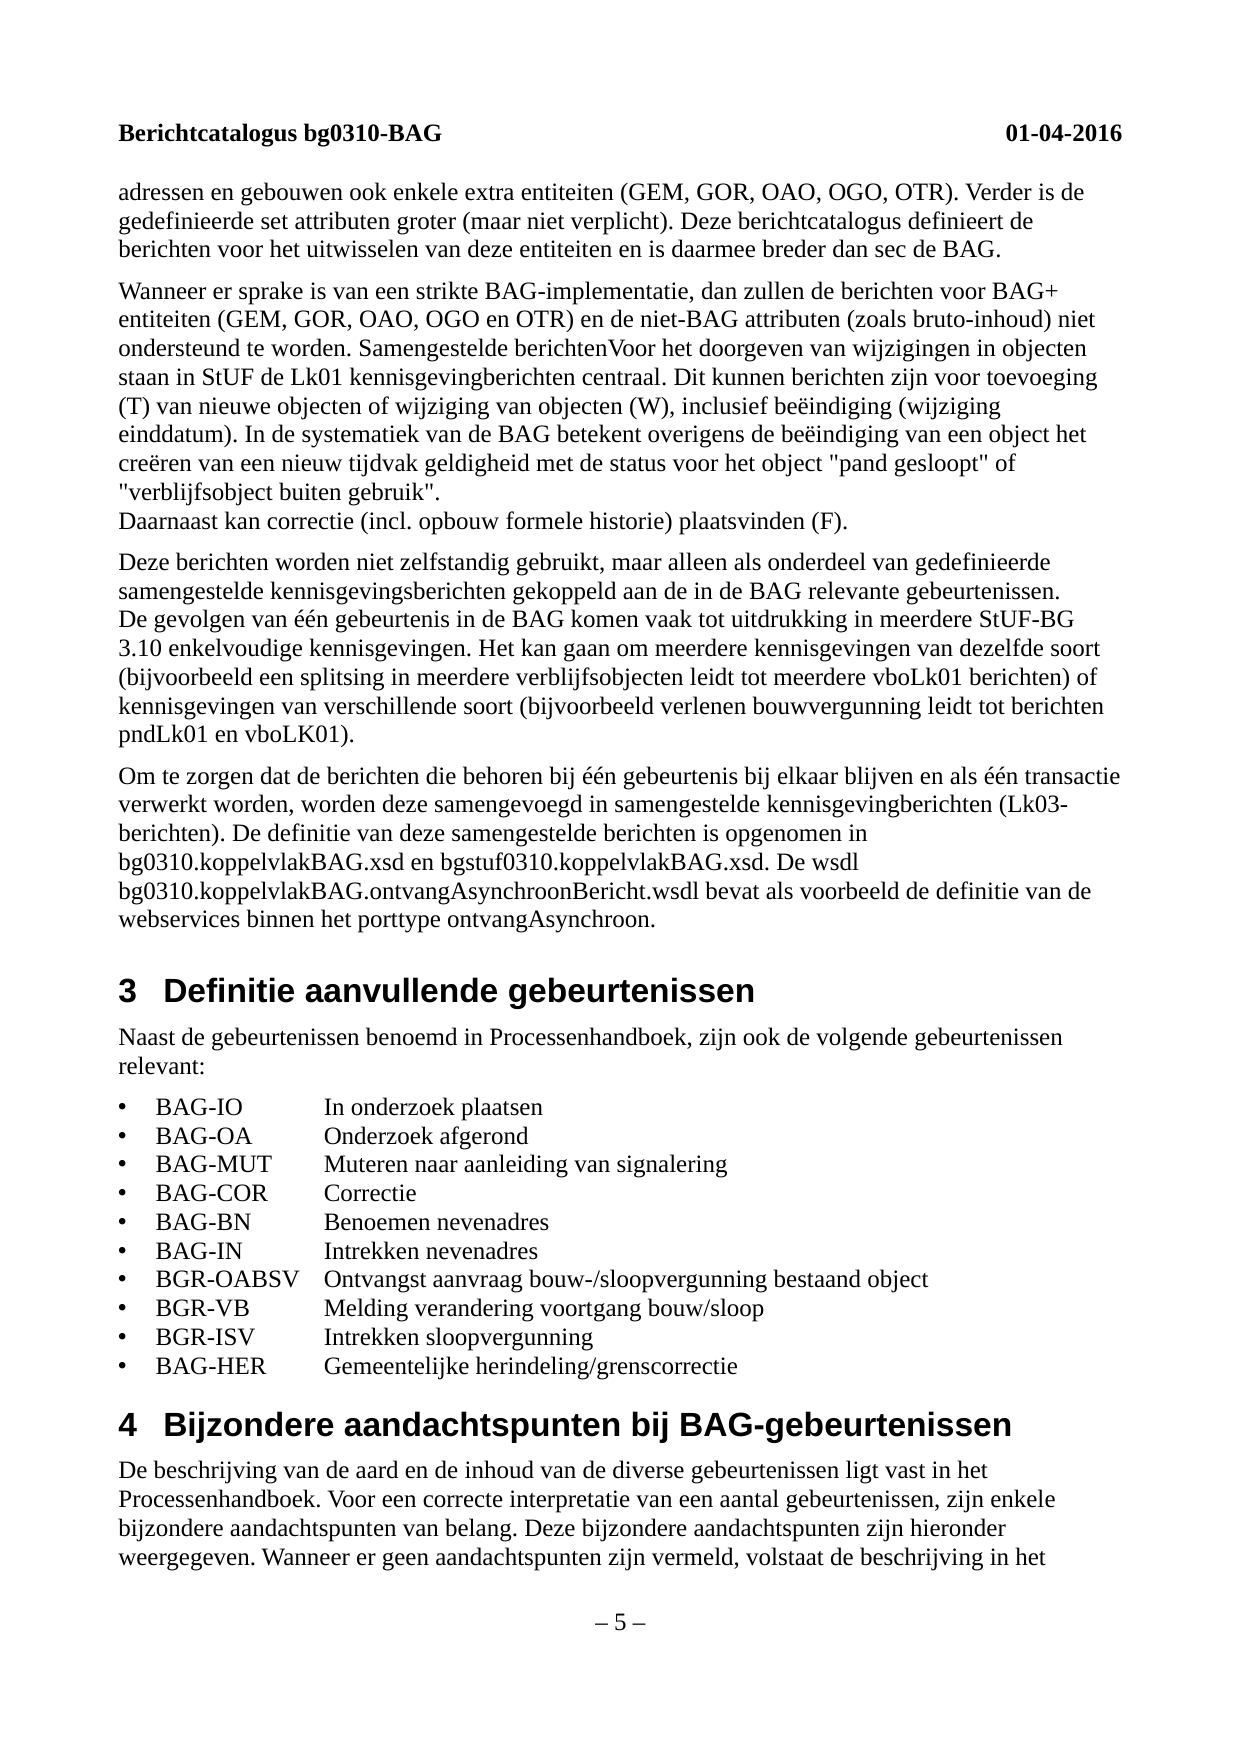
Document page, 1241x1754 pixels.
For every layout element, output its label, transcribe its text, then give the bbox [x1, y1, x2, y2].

list BAG-OA Onderzoek afgerond [118, 1121, 1122, 1149]
list BGR-ISV Intrekken sloopvergunning [118, 1322, 1122, 1351]
text adressen en gebouwen ook enkele extra entiteiten (GEM, GOR, OAO, OGO, OTR). Verder is de gedefinieerde set attributen groter (maar niet verplicht). Deze berichtcatalogus definieert de berichten voor het uitwisselen van deze entiteiten en is daarmee breder dan sec de BAG. [118, 177, 1122, 263]
subtitle Bijzondere aandachtspunten bij BAG-gebeurtenissen [118, 1404, 1122, 1443]
list BGR-OABSV Ontvangst aanvraag bouw-/sloopvergunning bestaand object [118, 1264, 1122, 1293]
text Naast de gebeurtenissen benoemd in Processenhandboek, zijn ook de volgende gebeurtenissen relevant: [118, 1022, 1122, 1079]
list BGR-VB Melding verandering voortgang bouw/sloop [118, 1293, 1122, 1322]
text De beschrijving van de aard en de inhoud van de diverse gebeurtenissen ligt vast in het Processenhandboek. Voor een correcte interpretatie van een aantal gebeurtenissen, zijn enkele bijzondere aandachtspunten van belang. Deze bijzondere aandachtspunten zijn hieronder weergegeven. Wanneer er geen aandachtspunten zijn vermeld, volstaat de beschrijving in het [118, 1456, 1122, 1571]
text Om te zorgen dat de berichten die behoren bij één gebeurtenis bij elkaar blijven en als één transactie verwerkt worden, worden deze samengevoegd in samengestelde kennisgevingberichten (Lk03-berichten). De definitie van deze samengestelde berichten is opgenomen in bg0310.koppelvlakBAG.xsd en bgstuf0310.koppelvlakBAG.xsd. De wsdl bg0310.koppelvlakBAG.ontvangAsynchroonBericht.wsdl bevat als voorbeeld de definitie van de webservices binnen het porttype ontvangAsynchroon. [118, 761, 1122, 933]
list BAG-BN Benoemen nevenadres [118, 1207, 1122, 1236]
list BAG-COR Correctie [118, 1178, 1122, 1207]
list BAG-MUT Muteren naar aanleiding van signalering [118, 1149, 1122, 1178]
list BAG-IN Intrekken nevenadres [118, 1236, 1122, 1264]
list BAG-HER Gemeentelijke herindeling/grenscorrectie [118, 1351, 1122, 1379]
list BAG-IO In onderzoek plaatsen [118, 1092, 1122, 1121]
text Wanneer er sprake is van een strikte BAG-implementatie, dan zullen de berichten voor BAG+ entiteiten (GEM, GOR, OAO, OGO en OTR) en de niet-BAG attributen (zoals bruto-inhoud) niet ondersteund te worden. Samengestelde berichtenVoor het doorgeven van wijzigingen in objecten staan in StUF de Lk01 kennisgevingberichten centraal. Dit kunnen berichten zijn voor toevoeging (T) van nieuwe objecten of wijziging van objecten (W), inclusief beëindiging (wijziging einddatum). In de systematiek van de BAG betekent overigens de beëindiging van een object het creëren van een nieuw tijdvak geldigheid met de status voor het object "pand gesloopt" of "verblijfsobject buiten gebruik". Daarnaast kan correctie (incl. opbouw formele historie) plaatsvinden (F). [118, 276, 1122, 534]
subtitle Definitie aanvullende gebeurtenissen [118, 971, 1122, 1009]
text Deze berichten worden niet zelfstandig gebruikt, maar alleen als onderdeel van gedefinieerde samengestelde kennisgevingsberichten gekoppeld aan de in de BAG relevante gebeurtenissen. De gevolgen van één gebeurtenis in de BAG komen vaak tot uitdrukking in meerdere StUF-BG 3.10 enkelvoudige kennisgevingen. Het kan gaan om meerdere kennisgevingen van dezelfde soort (bijvoorbeeld een splitsing in meerdere verblijfsobjecten leidt tot meerdere vboLk01 berichten) of kennisgevingen van verschillende soort (bijvoorbeeld verlenen bouwvergunning leidt tot berichten pndLk01 en vboLK01). [118, 547, 1122, 748]
